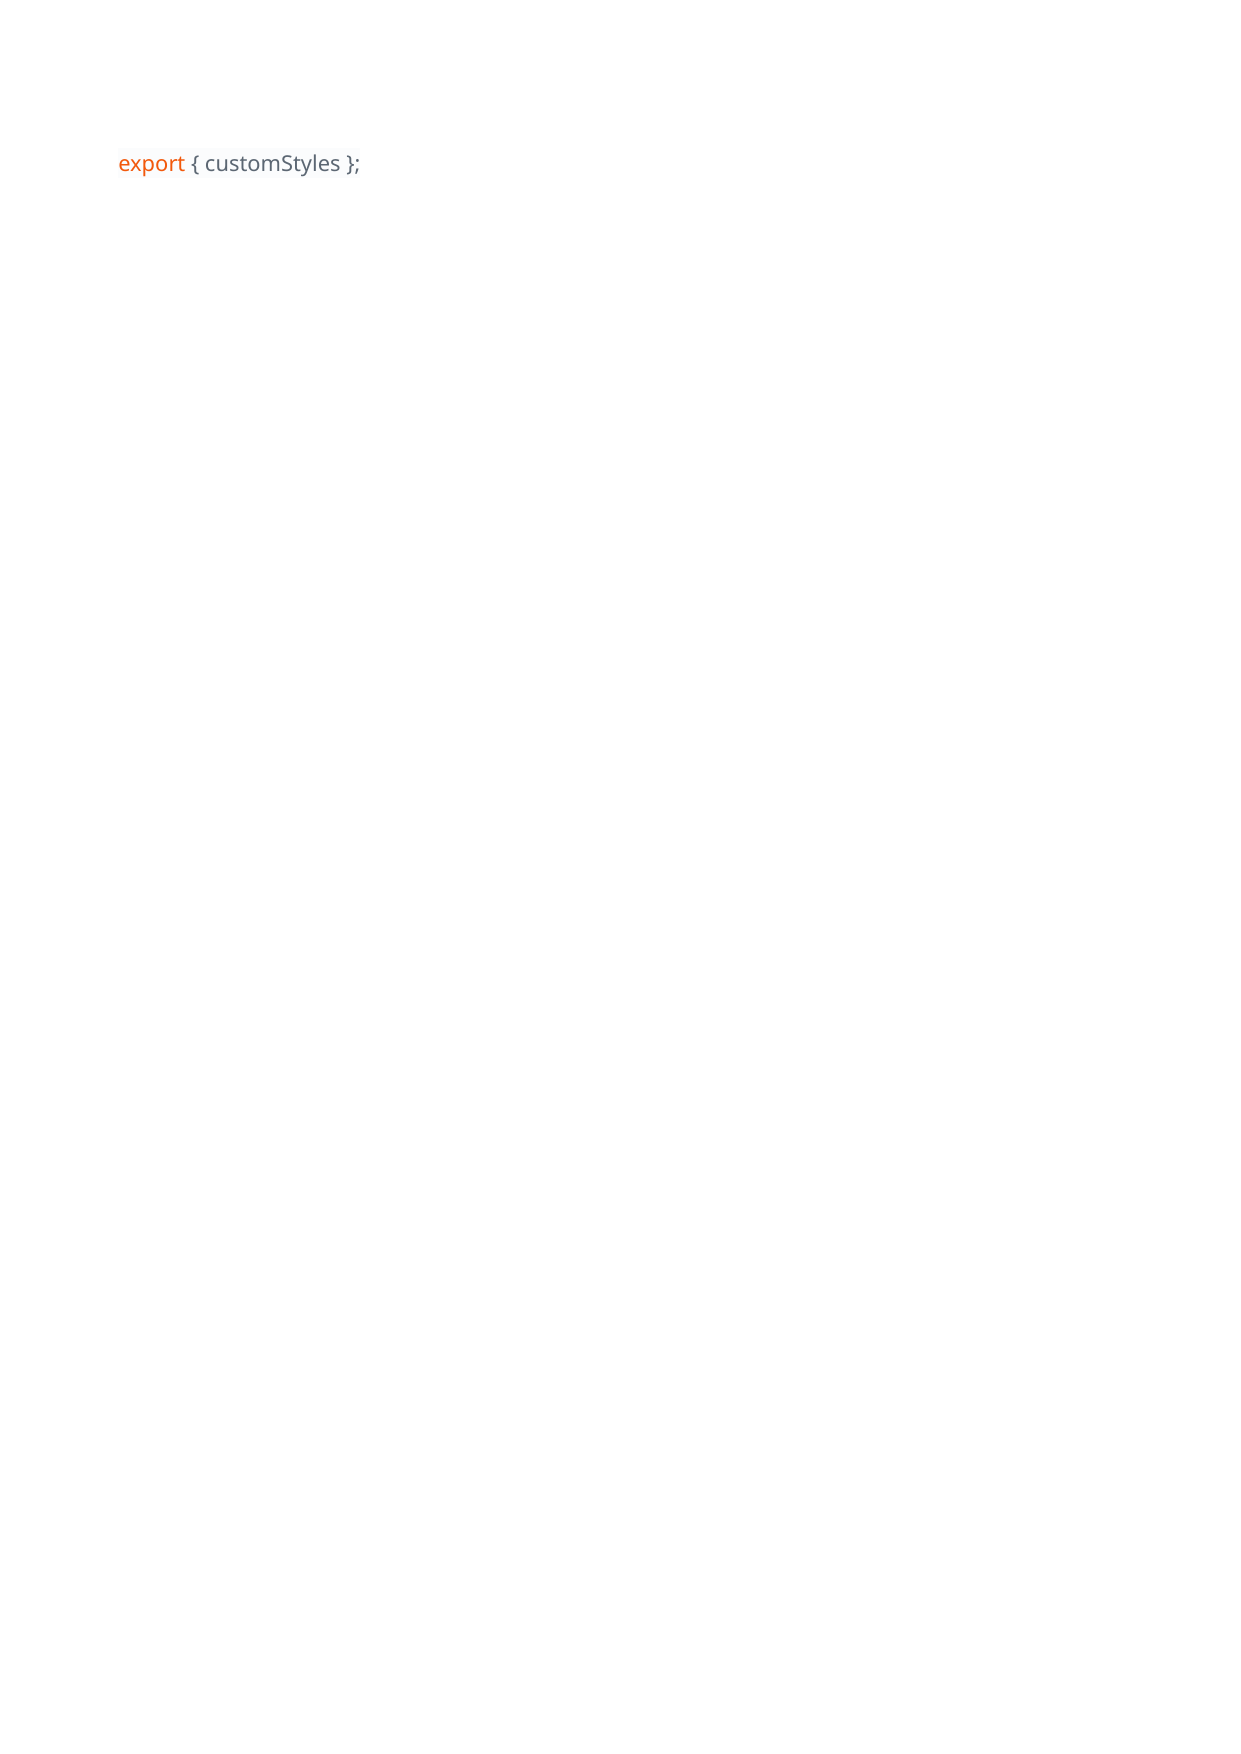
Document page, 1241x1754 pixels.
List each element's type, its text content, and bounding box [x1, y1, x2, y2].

text export { customStyles }; [118, 148, 1122, 178]
